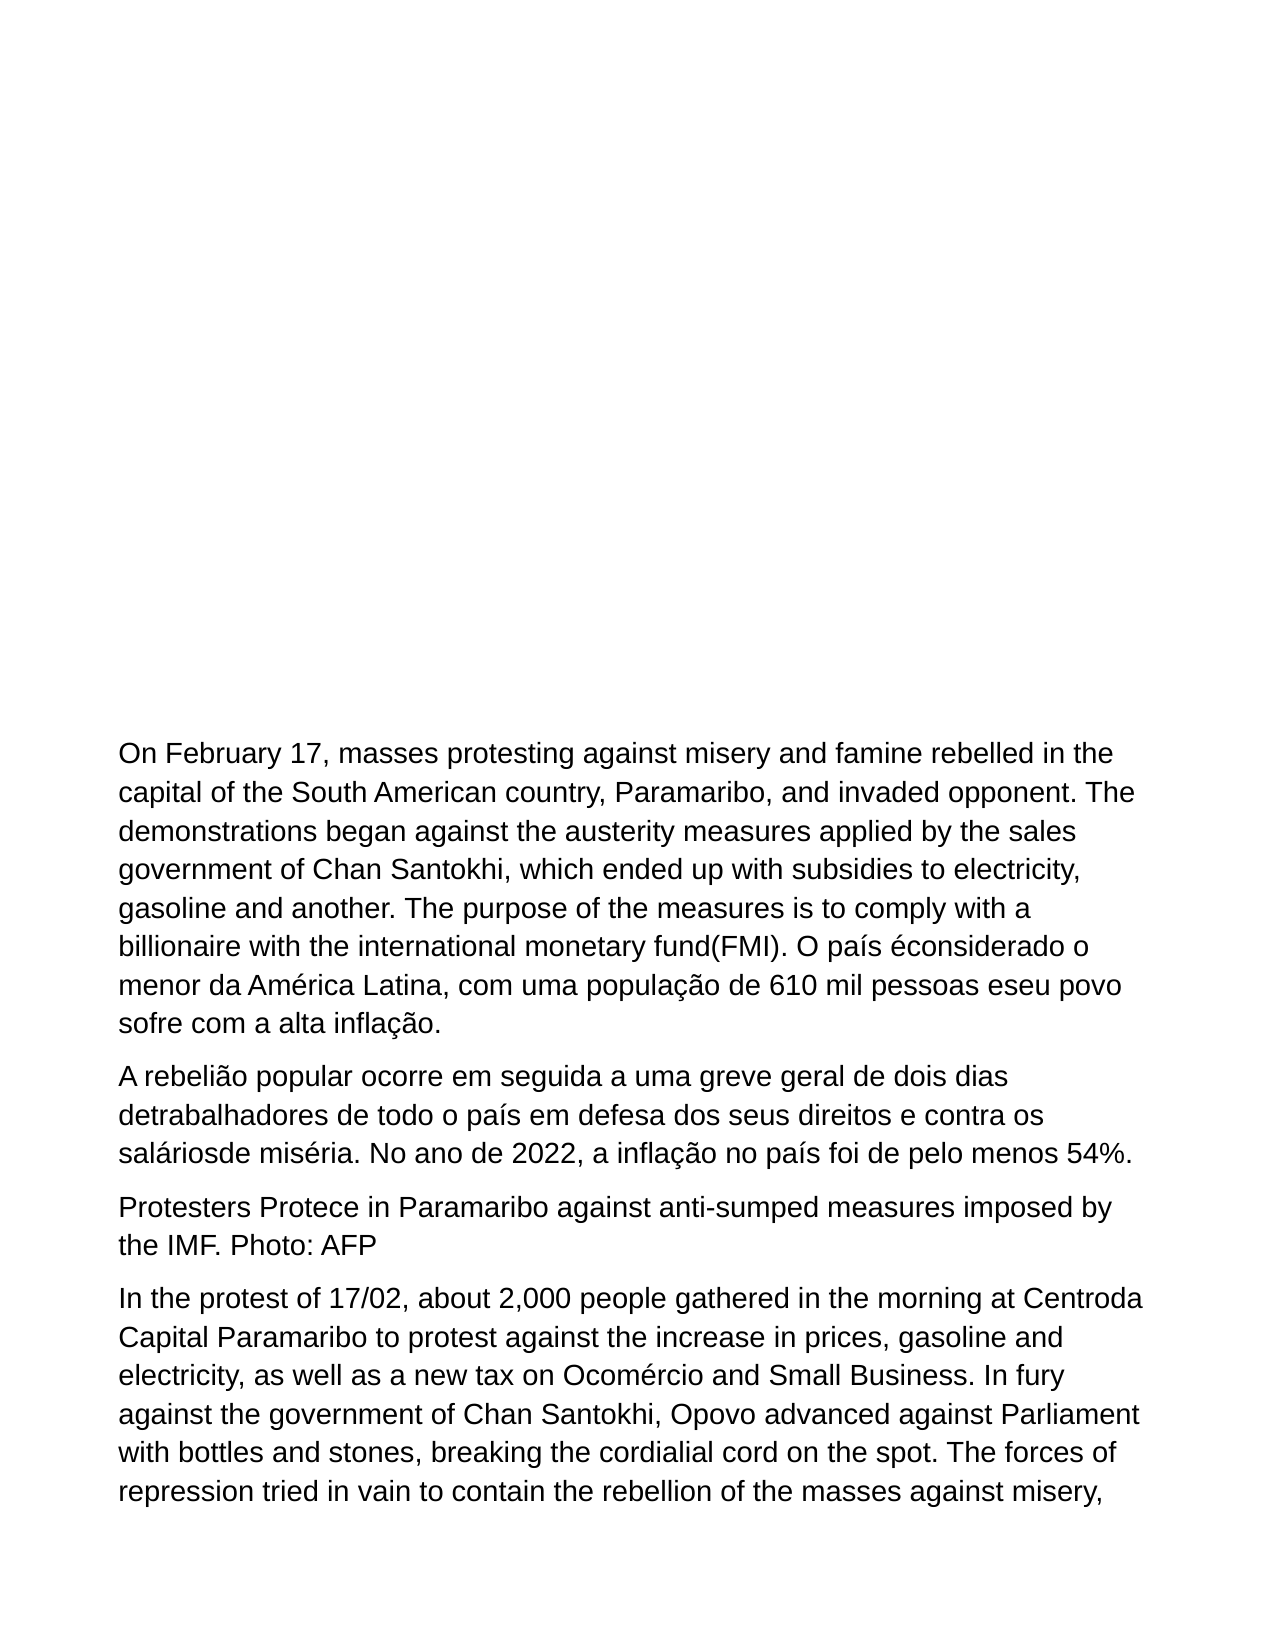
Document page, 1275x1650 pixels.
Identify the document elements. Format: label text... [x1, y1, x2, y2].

text Protesters Protece in Paramaribo against anti-sumped measures imposed by the IMF. Photo: AFP [118, 1190, 1157, 1262]
text A rebelião popular ocorre em seguida a uma greve geral de dois dias detrabalhadores de todo o país em defesa dos seus direitos e contra os saláriosde miséria. No ano de 2022, a inflação no país foi de pelo menos 54%. [118, 1059, 1157, 1170]
text In the protest of 17/02, about 2,000 people gathered in the morning at Centroda Capital Paramaribo to protest against the increase in prices, gasoline and electricity, as well as a new tax on Ocomércio and Small Business. In fury against the government of Chan Santokhi, Opovo advanced against Parliament with bottles and stones, breaking the cordialial cord on the spot. The forces of repression tried in vain to contain the rebellion of the masses against misery, [118, 1281, 1157, 1508]
text On February 17, masses protesting against misery and famine rebelled in the capital of the South American country, Paramaribo, and invaded opponent. The demonstrations began against the austerity measures applied by the sales government of Chan Santokhi, which ended up with subsidies to electricity, gasoline and another. The purpose of the measures is to comply with a billionaire with the international monetary fund(FMI). O país éconsiderado o menor da América Latina, com uma população de 610 mil pessoas eseu povo sofre com a alta inflação. [118, 118, 1157, 1040]
